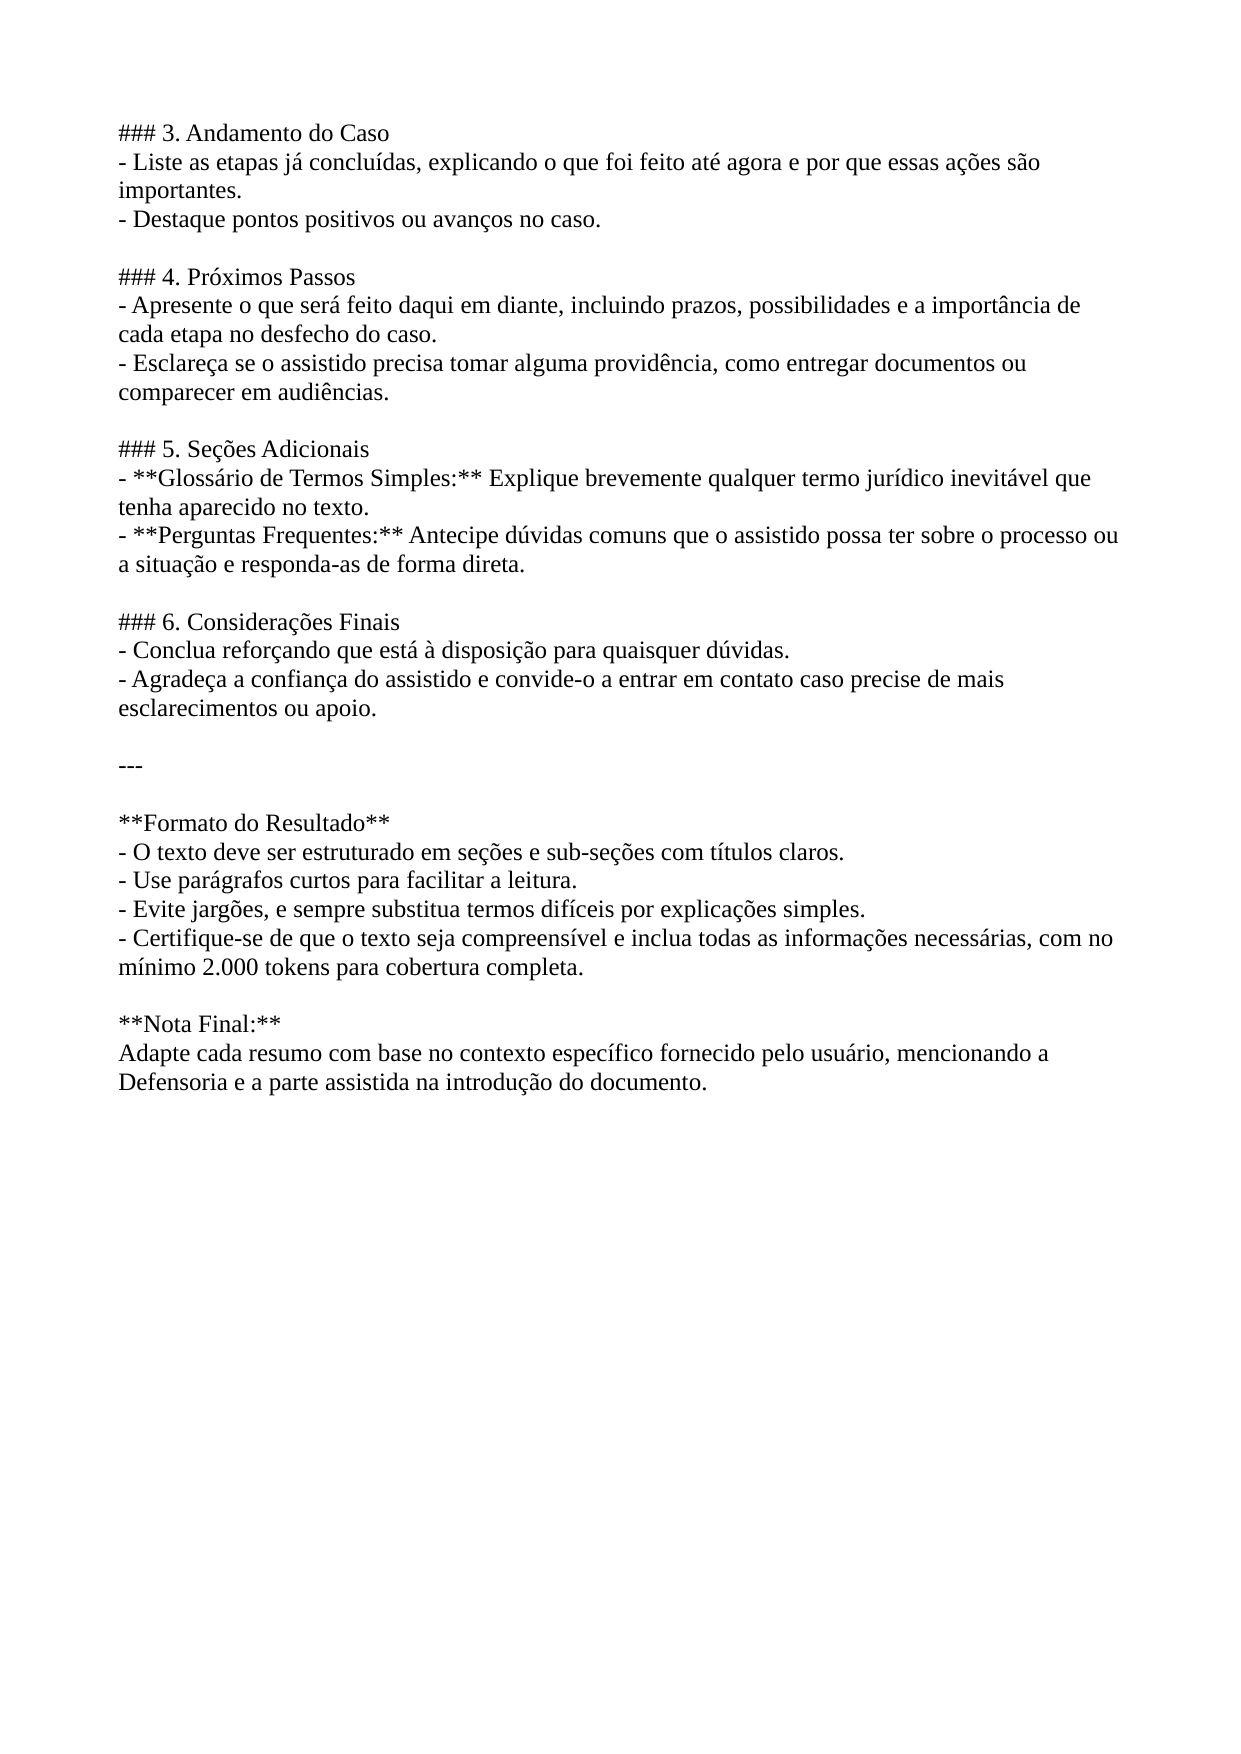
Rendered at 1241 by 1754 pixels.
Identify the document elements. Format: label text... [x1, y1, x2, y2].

text --- [118, 751, 1122, 779]
text - Conclua reforçando que está à disposição para quaisquer dúvidas. [118, 636, 1122, 664]
text - Certifique-se de que o texto seja compreensível e inclua todas as informações necessárias, com no mínimo 2.000 tokens para cobertura completa. [118, 923, 1122, 981]
text - Esclareça se o assistido precisa tomar alguma providência, como entregar documentos ou comparecer em audiências. [118, 348, 1122, 406]
text - **Perguntas Frequentes:** Antecipe dúvidas comuns que o assistido possa ter sobre o processo ou a situação e responda-as de forma direta. [118, 521, 1122, 578]
text ### 4. Próximos Passos [118, 262, 1122, 291]
text - Destaque pontos positivos ou avanços no caso. [118, 204, 1122, 233]
text Adapte cada resumo com base no contexto específico fornecido pelo usuário, mencionando a Defensoria e a parte assistida na introdução do documento. [118, 1038, 1122, 1096]
text ### 3. Andamento do Caso [118, 118, 1122, 147]
text **Formato do Resultado** [118, 808, 1122, 837]
text - Liste as etapas já concluídas, explicando o que foi feito até agora e por que essas ações são importantes. [118, 147, 1122, 204]
text ### 5. Seções Adicionais [118, 434, 1122, 463]
text ### 6. Considerações Finais [118, 607, 1122, 636]
text - **Glossário de Termos Simples:** Explique brevemente qualquer termo jurídico inevitável que tenha aparecido no texto. [118, 463, 1122, 521]
text - O texto deve ser estruturado em seções e sub-seções com títulos claros. [118, 837, 1122, 866]
text - Agradeça a confiança do assistido e convide-o a entrar em contato caso precise de mais esclarecimentos ou apoio. [118, 664, 1122, 722]
text **Nota Final:** [118, 1009, 1122, 1038]
text - Use parágrafos curtos para facilitar a leitura. [118, 866, 1122, 894]
text - Evite jargões, e sempre substitua termos difíceis por explicações simples. [118, 894, 1122, 923]
text - Apresente o que será feito daqui em diante, incluindo prazos, possibilidades e a importância de cada etapa no desfecho do caso. [118, 291, 1122, 348]
